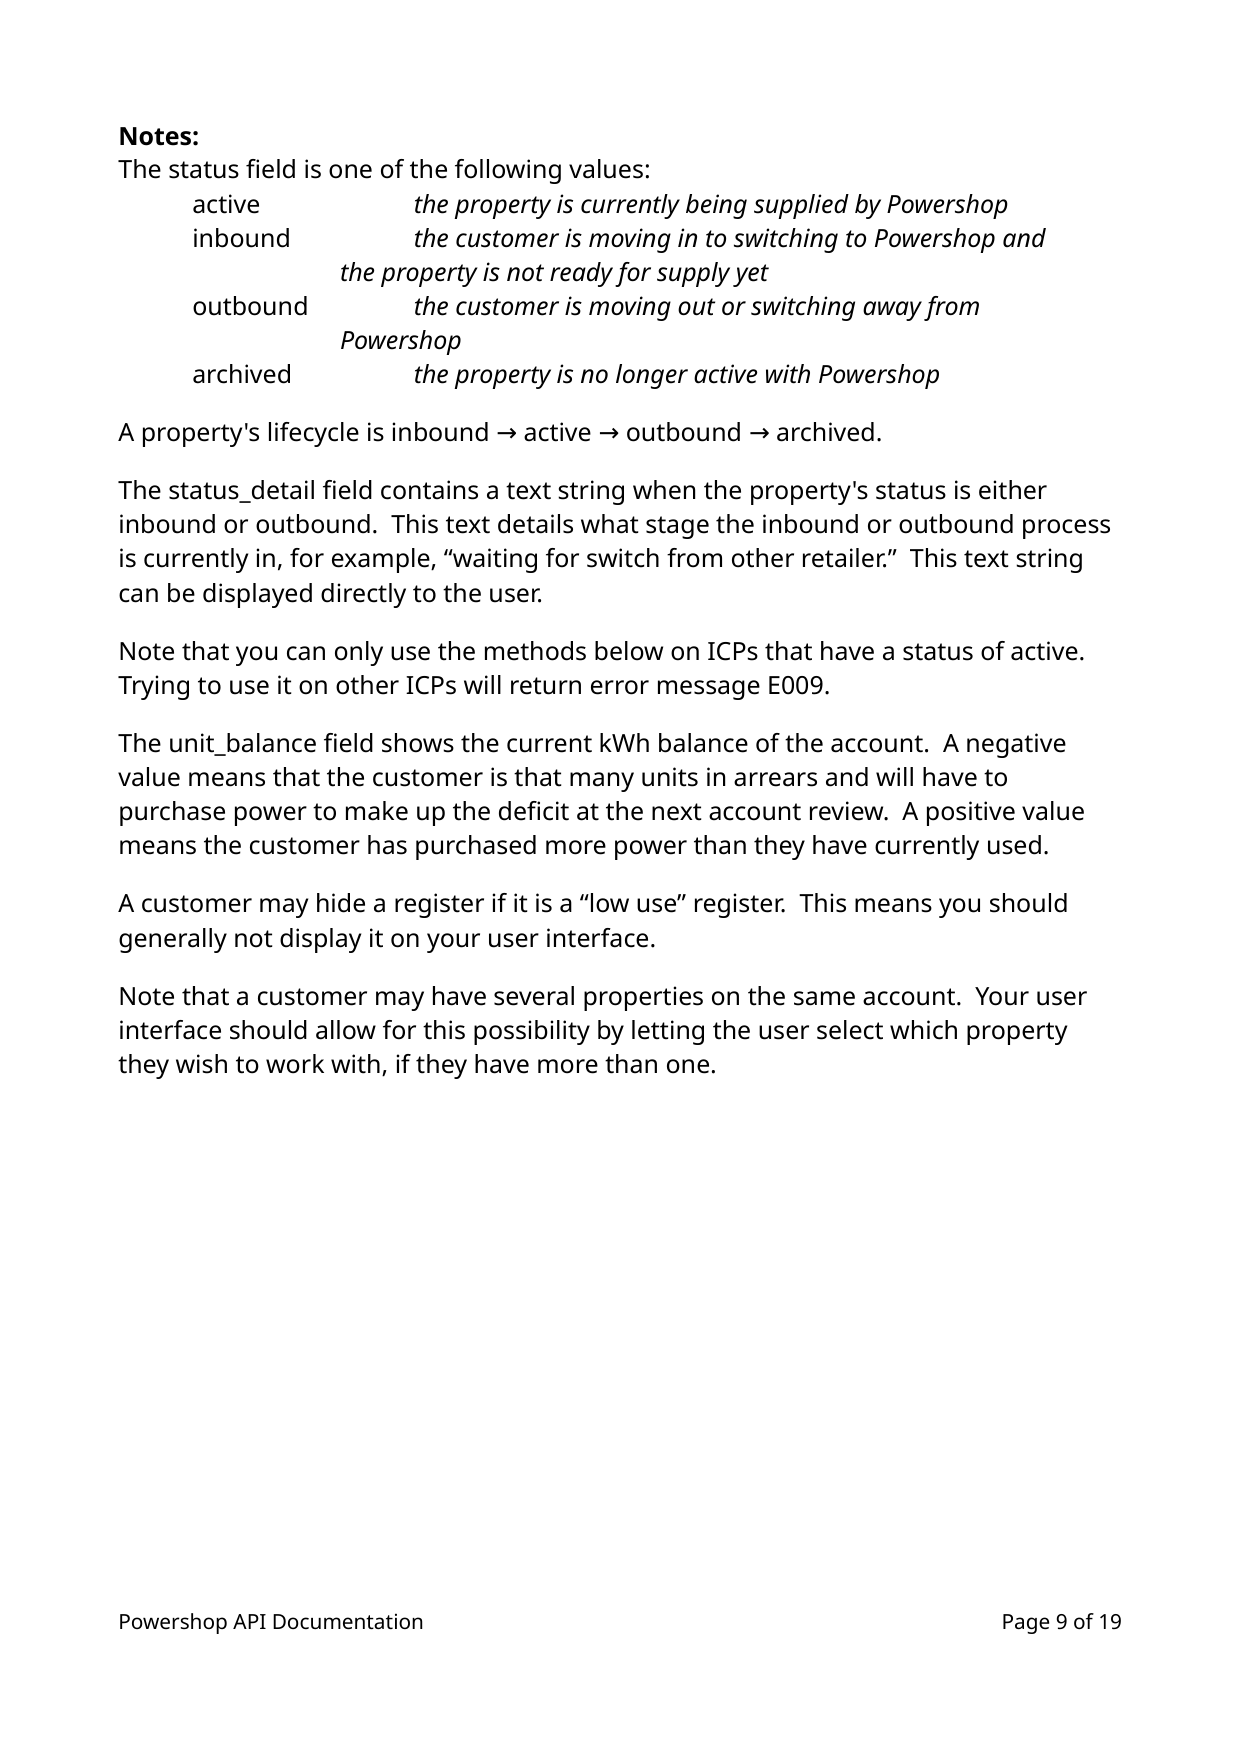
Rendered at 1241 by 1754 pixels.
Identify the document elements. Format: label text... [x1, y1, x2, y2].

text Note that a customer may have several properties on the same account. Your user interface should allow for this possibility by letting the user select which property they wish to work with, if they have more than one. [118, 978, 1122, 1115]
text A property's lifecycle is inbound → active → outbound → archived. [118, 415, 1122, 449]
text Notes: The status field is one of the following values: active the property is currently being supplied by Powershop inbound the customer is moving in to switching to Powershop and the property is not ready for supply yet outbound the customer is moving out or switching away from Powershop archived the property is no longer active with Powershop [118, 118, 1122, 391]
text A customer may hide a register if it is a “low use” register. This means you should generally not display it on your user interface. [118, 886, 1122, 954]
text The status_detail field contains a text string when the property's status is either inbound or outbound. This text details what stage the inbound or outbound process is currently in, for example, “waiting for switch from other retailer.” This text string can be displayed directly to the user. [118, 473, 1122, 609]
text Note that you can only use the methods below on ICPs that have a status of active. Trying to use it on other ICPs will return error message E009. [118, 633, 1122, 702]
text The unit_balance field shows the current kWh balance of the account. A negative value means that the customer is that many units in arrears and will have to purchase power to make up the deficit at the next account review. A positive value means the customer has purchased more power than they have currently used. [118, 726, 1122, 862]
